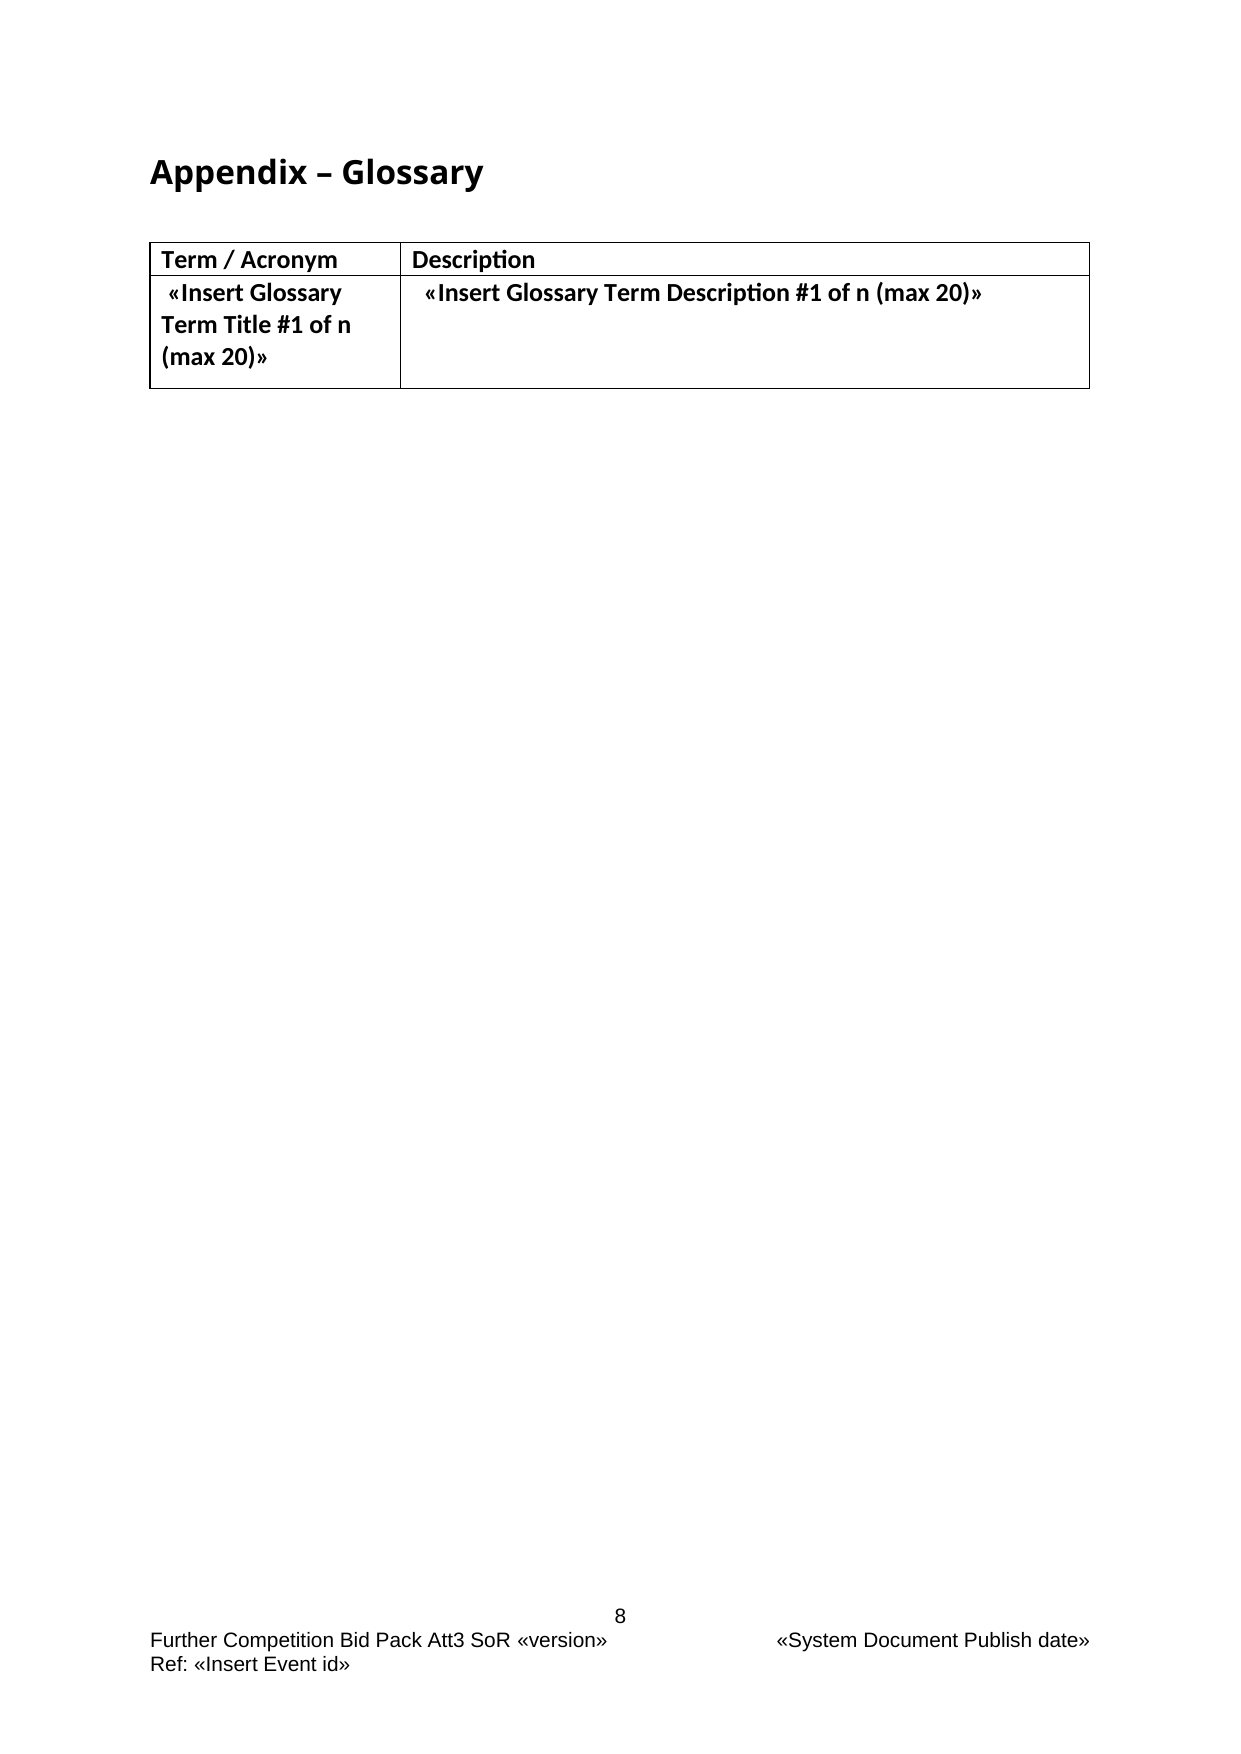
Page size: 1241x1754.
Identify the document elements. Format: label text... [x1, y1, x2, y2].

table_header Description [401, 243, 1089, 275]
table_header Term / Acronym [151, 243, 400, 275]
subtitle Appendix – Glossary [150, 148, 1090, 194]
table_cell «Insert Glossary Term Title #1 of n (max 20)» [151, 276, 400, 388]
table_cell «Insert Glossary Term Description #1 of n (max 20)» [401, 276, 1089, 388]
